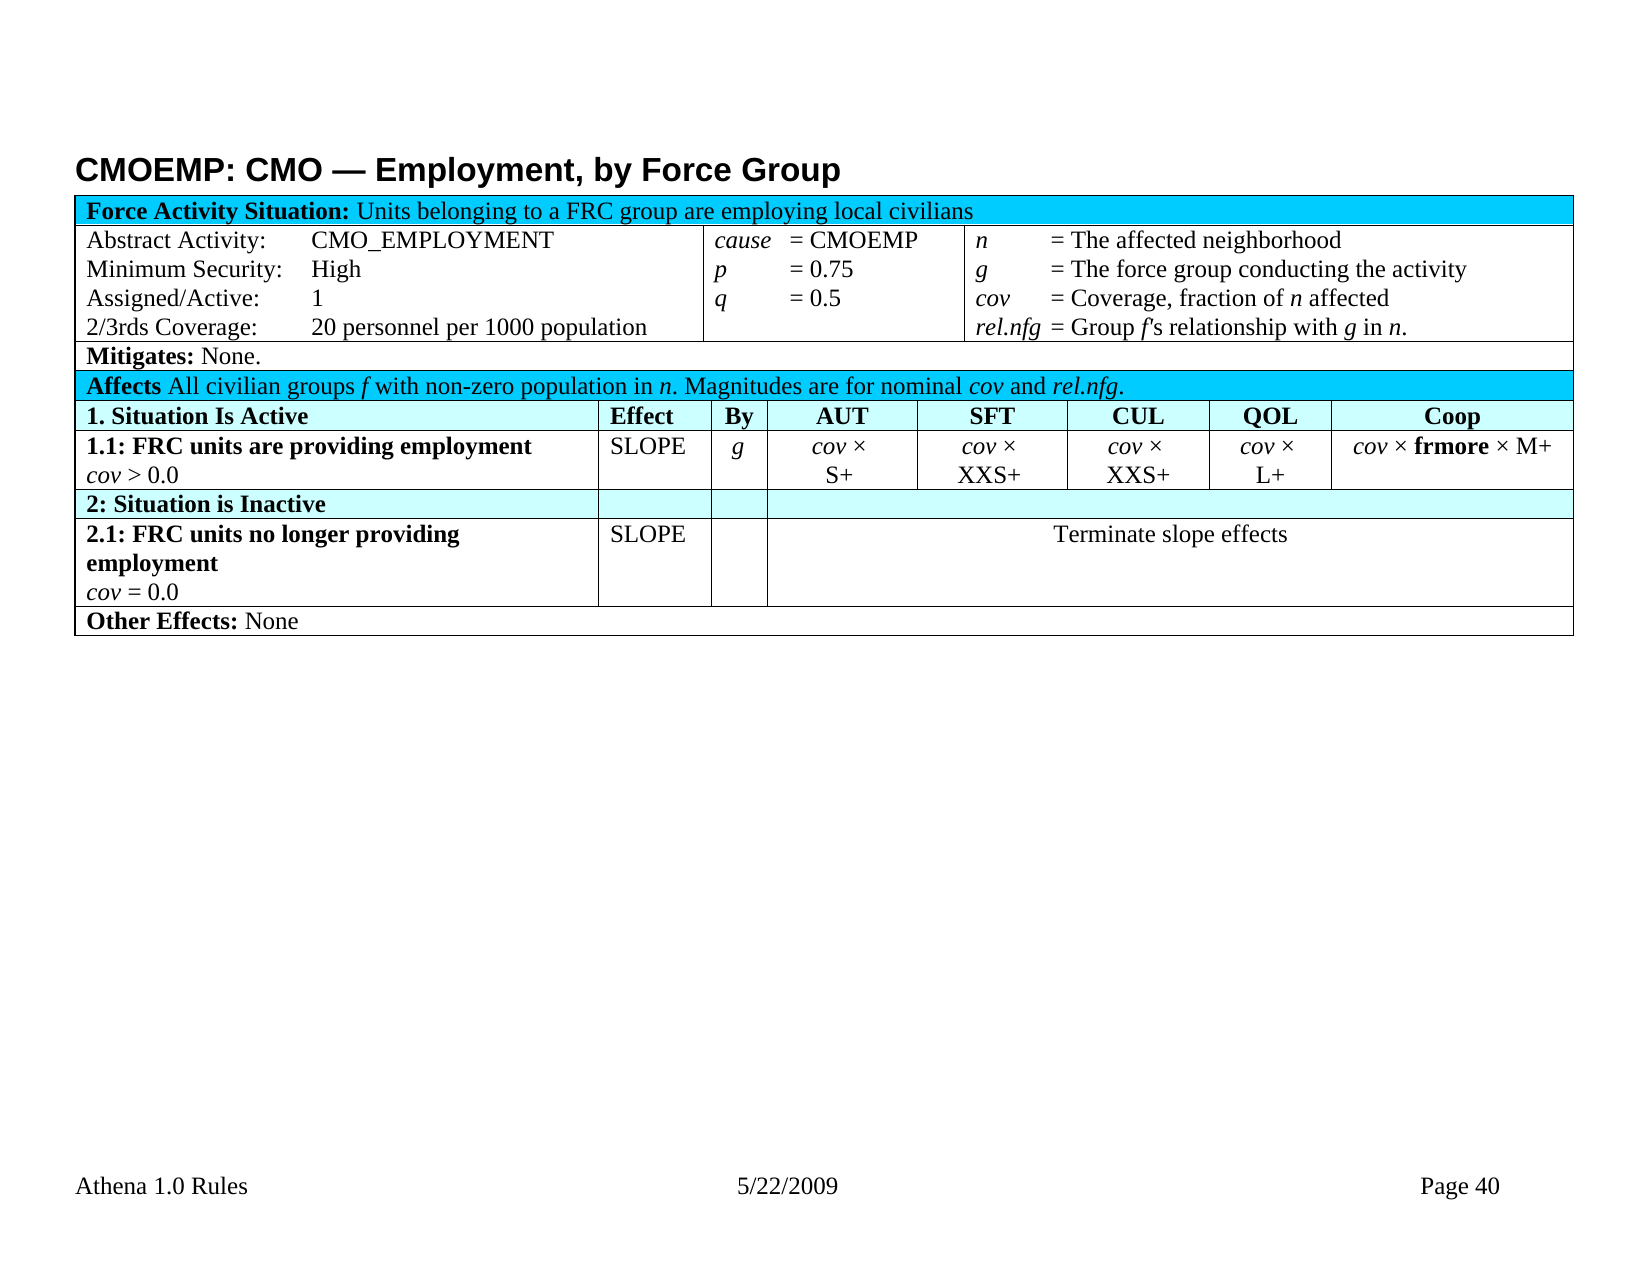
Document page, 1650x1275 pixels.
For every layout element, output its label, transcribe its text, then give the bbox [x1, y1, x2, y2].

table_cell 1.1: FRC units are providing employment cov > 0.0 [76, 431, 598, 488]
table_cell [712, 490, 767, 518]
table_cell SLOPE [599, 519, 711, 606]
table_cell Coop [1332, 401, 1573, 430]
table_cell Terminate slope effects [768, 519, 1573, 606]
table_cell Other Effects: None [76, 607, 1573, 635]
table_cell 2: Situation is Inactive [76, 490, 598, 518]
table_cell Effect [599, 401, 711, 430]
table_cell Abstract Activity: CMO_EMPLOYMENT Minimum Security: High Assigned/Active: 1 2/3rds Coverage: 20 personnel per 1000 population [76, 226, 703, 341]
table_cell cov × frmore × M+ [1332, 431, 1573, 488]
table_cell CUL [1068, 401, 1209, 430]
table_cell cause = CMOEMP p = 0.75 q = 0.5 [704, 226, 964, 341]
table_cell Mitigates: None. [76, 342, 1573, 370]
table_cell SLOPE [599, 431, 711, 488]
table_cell [599, 490, 711, 518]
table_cell cov × XXS+ [1068, 431, 1209, 488]
table_cell [768, 490, 1573, 518]
table_cell AUT [768, 401, 917, 430]
table_cell cov × L+ [1210, 431, 1331, 488]
table_cell Affects All civilian groups f with non-zero population in n. Magnitudes are for nominal cov and rel.nfg. [76, 371, 1573, 400]
table_cell g [712, 431, 767, 488]
table_cell [712, 519, 767, 606]
table_cell By [712, 401, 767, 430]
table_cell n = The affected neighborhood g = The force group conducting the activity cov = Coverage, fraction of n affected rel.nfg = Group f's relationship with g in n. [965, 226, 1573, 341]
text CMOEMP: CMO — Employment, by Force Group [75, 150, 1575, 188]
table_cell SFT [918, 401, 1067, 430]
table_cell 1. Situation Is Active [76, 401, 598, 430]
table_cell cov × XXS+ [918, 431, 1067, 488]
table_cell cov × S+ [768, 431, 917, 488]
table_header Force Activity Situation: Units belonging to a FRC group are employing local civilians [76, 196, 1573, 224]
table_cell QOL [1210, 401, 1331, 430]
table_cell 2.1: FRC units no longer providing employment cov = 0.0 [76, 519, 598, 606]
